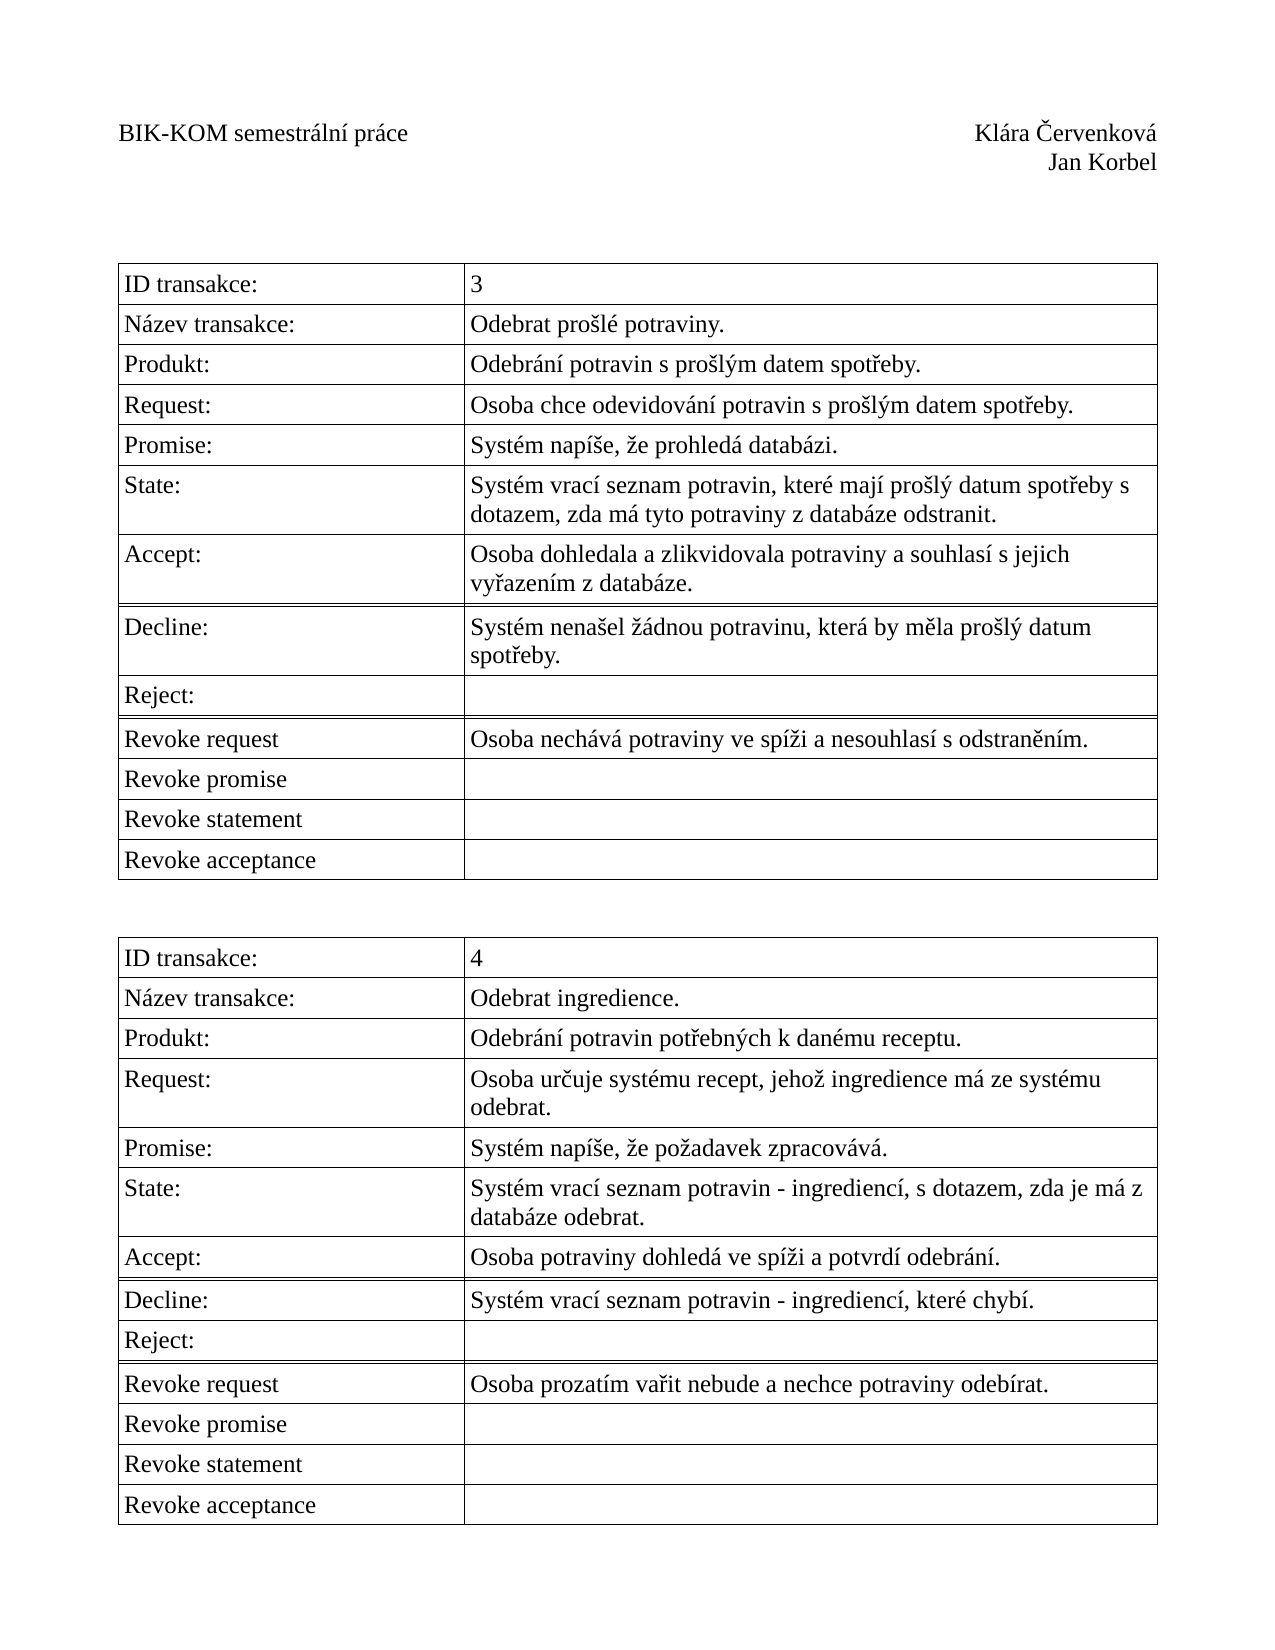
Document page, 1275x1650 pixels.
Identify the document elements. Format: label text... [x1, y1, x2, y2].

table_cell Název transakce: [119, 305, 464, 344]
table_cell Systém napíše, že požadavek zpracovává. [465, 1128, 1157, 1167]
table_cell Produkt: [119, 345, 464, 384]
table_cell Revoke promise [119, 1404, 464, 1444]
table_cell [465, 1404, 1157, 1444]
table_cell Revoke request [119, 719, 464, 758]
table_cell Osoba nechává potraviny ve spíži a nesouhlasí s odstraněním. [465, 719, 1157, 758]
table_cell State: [119, 466, 464, 534]
table_cell Systém nenašel žádnou potravinu, která by měla prošlý datum spotřeby. [465, 607, 1157, 675]
table_cell [465, 676, 1157, 715]
table_cell Produkt: [119, 1019, 464, 1058]
table_cell Promise: [119, 1128, 464, 1167]
table_cell Systém vrací seznam potravin - ingrediencí, které chybí. [465, 1281, 1157, 1320]
table_cell Osoba dohledala a zlikvidovala potraviny a souhlasí s jejich vyřazením z databáze. [465, 535, 1157, 603]
table_cell Revoke statement [119, 1445, 464, 1484]
table_cell Systém vrací seznam potravin, které mají prošlý datum spotřeby s dotazem, zda má tyto potraviny z databáze odstranit. [465, 466, 1157, 534]
table_cell Odebrání potravin potřebných k danému receptu. [465, 1019, 1157, 1058]
table_cell Request: [119, 385, 464, 424]
table_cell [465, 1485, 1157, 1524]
table_cell Request: [119, 1059, 464, 1127]
table_cell Revoke promise [119, 759, 464, 799]
table_cell [465, 1321, 1157, 1360]
table_cell [465, 840, 1157, 879]
table_cell Odebrání potravin s prošlým datem spotřeby. [465, 345, 1157, 384]
table_cell State: [119, 1168, 464, 1236]
table_cell Reject: [119, 1321, 464, 1360]
table_cell Odebrat prošlé potraviny. [465, 305, 1157, 344]
table_header 4 [465, 938, 1157, 977]
table_cell Decline: [119, 607, 464, 675]
table_cell Osoba chce odevidování potravin s prošlým datem spotřeby. [465, 385, 1157, 424]
table_cell Systém napíše, že prohledá databázi. [465, 425, 1157, 465]
table_cell Revoke acceptance [119, 1485, 464, 1524]
table_header ID transakce: [119, 938, 464, 977]
table_cell Revoke request [119, 1364, 464, 1403]
table_cell Accept: [119, 535, 464, 603]
table_cell Odebrat ingredience. [465, 978, 1157, 1017]
table_cell Decline: [119, 1281, 464, 1320]
table_cell Systém vrací seznam potravin - ingrediencí, s dotazem, zda je má z databáze odebrat. [465, 1168, 1157, 1236]
table_cell [465, 800, 1157, 839]
table_header 3 [465, 264, 1157, 303]
table_cell Revoke statement [119, 800, 464, 839]
table_cell [465, 1445, 1157, 1484]
table_header ID transakce: [119, 264, 464, 303]
table_cell Název transakce: [119, 978, 464, 1017]
table_cell Revoke acceptance [119, 840, 464, 879]
table_cell Accept: [119, 1237, 464, 1277]
table_cell Osoba potraviny dohledá ve spíži a potvrdí odebrání. [465, 1237, 1157, 1277]
table_cell Osoba prozatím vařit nebude a nechce potraviny odebírat. [465, 1364, 1157, 1403]
table_cell Promise: [119, 425, 464, 465]
table_cell [465, 759, 1157, 799]
table_cell Reject: [119, 676, 464, 715]
table_cell Osoba určuje systému recept, jehož ingredience má ze systému odebrat. [465, 1059, 1157, 1127]
